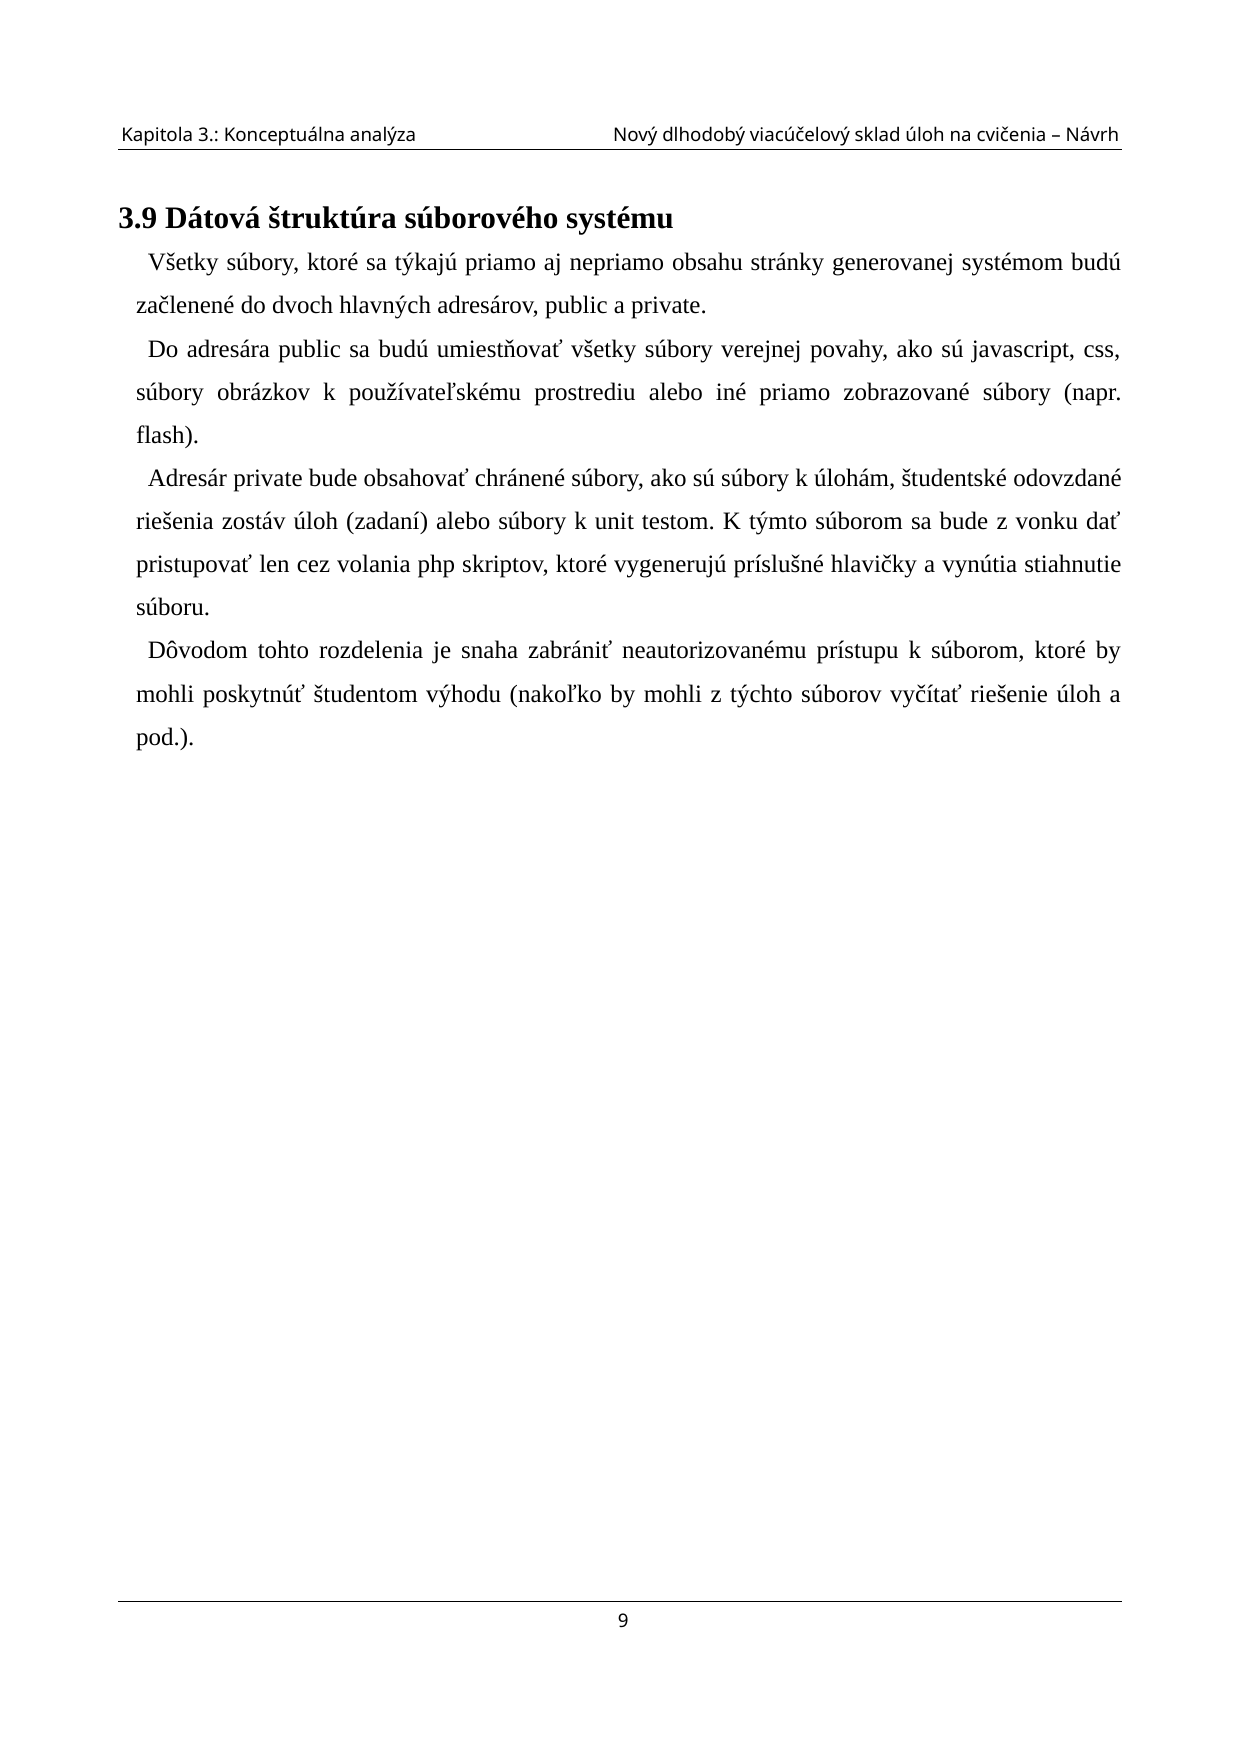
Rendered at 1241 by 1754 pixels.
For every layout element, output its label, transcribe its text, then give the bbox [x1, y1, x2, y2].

subtitle Dátová štruktúra súborového systému [118, 199, 1122, 235]
text Adresár private bude obsahovať chránené súbory, ako sú súbory k úlohám, študentské odovzdané riešenia zostáv úloh (zadaní) alebo súbory k unit testom. K týmto súborom sa bude z vonku dať pristupovať len cez volania php skriptov, ktoré vygenerujú príslušné hlavičky a vynútia stiahnutie súboru. [136, 463, 1122, 621]
text Do adresára public sa budú umiestňovať všetky súbory verejnej povahy, ako sú javascript, css, súbory obrázkov k používateľskému prostrediu alebo iné priamo zobrazované súbory (napr. flash). [136, 334, 1122, 449]
text Dôvodom tohto rozdelenia je snaha zabrániť neautorizovanému prístupu k súborom, ktoré by mohli poskytnúť študentom výhodu (nakoľko by mohli z týchto súborov vyčítať riešenie úloh a pod.). [136, 636, 1122, 751]
text Všetky súbory, ktoré sa týkajú priamo aj nepriamo obsahu stránky generovanej systémom budú začlenené do dvoch hlavných adresárov, public a private. [136, 247, 1122, 319]
